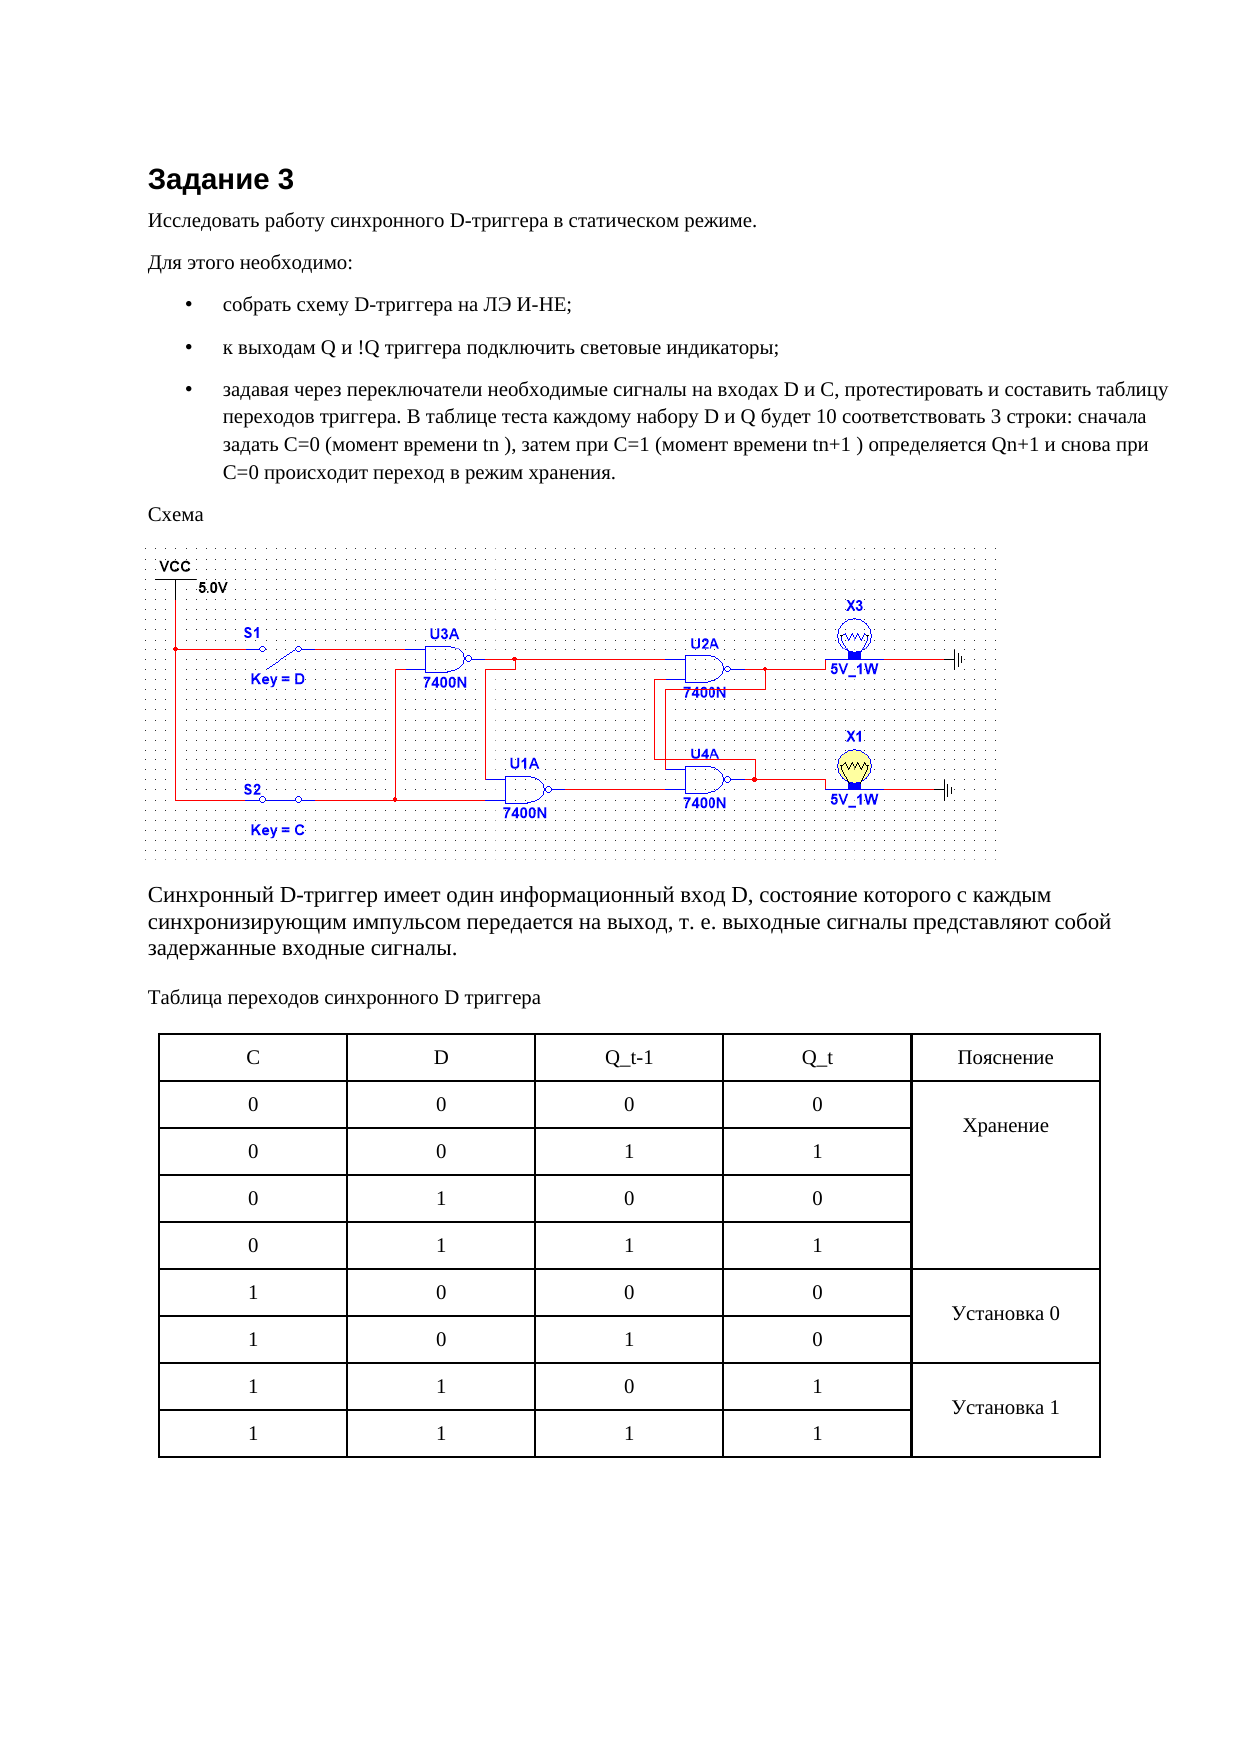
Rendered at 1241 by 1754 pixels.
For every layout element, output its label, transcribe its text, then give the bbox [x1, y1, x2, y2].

table_cell Хранение [913, 1082, 1099, 1268]
text Для этого необходимо: [148, 250, 1181, 274]
table_cell Установка 0 [913, 1270, 1099, 1362]
list собрать схему D-триггера на ЛЭ И-НЕ; [185, 292, 1181, 316]
picture [136, 543, 998, 860]
table_cell 1 [348, 1364, 534, 1408]
table_cell 1 [724, 1411, 910, 1456]
list к выходам Q и !Q триггера подключить световые индикаторы; [185, 334, 1181, 359]
table_cell 0 [724, 1082, 910, 1127]
table_header C [160, 1035, 346, 1080]
table_cell 1 [536, 1411, 722, 1456]
table_cell 0 [160, 1176, 346, 1221]
table_cell 0 [348, 1317, 534, 1362]
text Схема [148, 502, 1181, 526]
list задавая через переключатели необходимые сигналы на входах D и C, протестировать и составить таблицу переходов триггера. В таблице теста каждому набору D и Q будет 10 соответствовать 3 строки: сначала задать С=0 (момент времени tn ), затем при С=1 (момент времени tn+1 ) определяется Qn+1 и снова при С=0 происходит переход в режим хранения. [185, 377, 1181, 484]
table_cell 1 [536, 1223, 722, 1268]
table_cell 1 [536, 1129, 722, 1174]
table_cell 1 [160, 1270, 346, 1314]
table_cell 0 [536, 1176, 722, 1221]
table_cell 0 [160, 1129, 346, 1174]
table_cell 1 [724, 1364, 910, 1408]
table_cell 1 [160, 1411, 346, 1456]
subtitle Задание 3 [148, 162, 1181, 196]
table_cell 1 [724, 1223, 910, 1268]
table_cell 0 [160, 1223, 346, 1268]
table_cell 1 [348, 1411, 534, 1456]
table_cell 1 [160, 1364, 346, 1408]
table_cell 0 [536, 1270, 722, 1314]
table_cell 0 [724, 1176, 910, 1221]
table_cell 0 [160, 1082, 346, 1127]
table_cell 0 [536, 1082, 722, 1127]
table_cell 0 [724, 1317, 910, 1362]
table_header Q_t-1 [536, 1035, 722, 1080]
table_cell 0 [348, 1270, 534, 1314]
table_cell 1 [536, 1317, 722, 1362]
table_cell 0 [724, 1270, 910, 1314]
table_cell Установка 1 [913, 1364, 1099, 1456]
table_cell 0 [348, 1082, 534, 1127]
text Таблица переходов синхронного D триггера [148, 984, 1181, 1009]
table_cell 0 [536, 1364, 722, 1408]
table_header Q_t [724, 1035, 910, 1080]
table_header D [348, 1035, 534, 1080]
table_cell 1 [348, 1223, 534, 1268]
text Синхронный D-триггер имеет один информационный вход D, состояние которого с каждым синхронизирующим импульсом передается на выход, т. е. выходные сигналы представляют собой задержанные входные сигналы. [148, 881, 1181, 961]
table_cell 1 [160, 1317, 346, 1362]
text Исследовать работу синхронного D-триггера в статическом режиме. [148, 208, 1181, 232]
table_cell 1 [348, 1176, 534, 1221]
table_cell 0 [348, 1129, 534, 1174]
table_cell 1 [724, 1129, 910, 1174]
table_header Пояснение [913, 1035, 1099, 1080]
